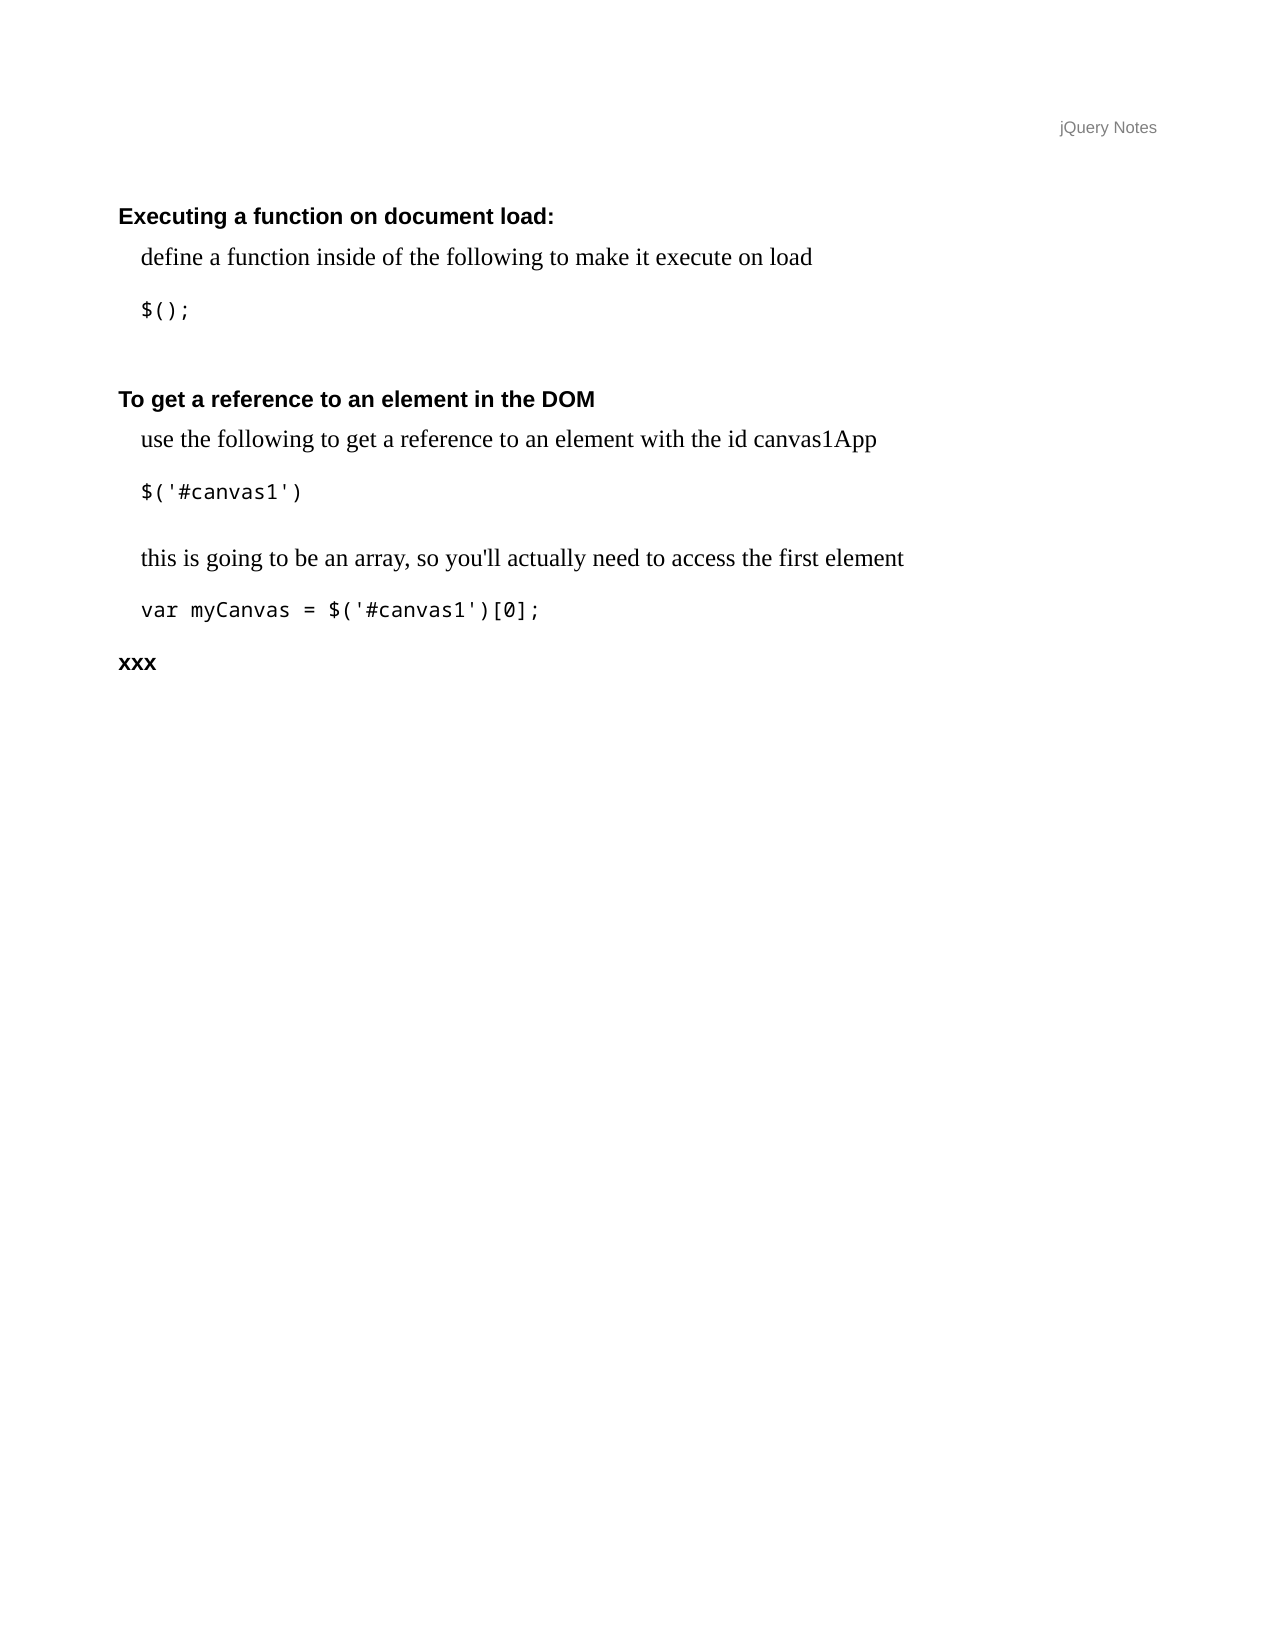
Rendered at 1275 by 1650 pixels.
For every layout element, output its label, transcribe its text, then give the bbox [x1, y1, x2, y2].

subtitle xxx [118, 649, 1157, 675]
text var myCanvas = $('#canvas1')[0]; [141, 596, 1157, 624]
text $(); [141, 295, 1157, 323]
text use the following to get a reference to an element with the id canvas1App [141, 424, 1157, 453]
subtitle Executing a function on document load: [118, 203, 1157, 229]
text this is going to be an array, so you'll actually need to access the first element [141, 543, 1157, 572]
subtitle To get a reference to an element in the DOM [118, 386, 1157, 412]
text $('#canvas1') [141, 477, 1157, 506]
text define a function inside of the following to make it execute on load [141, 242, 1157, 271]
